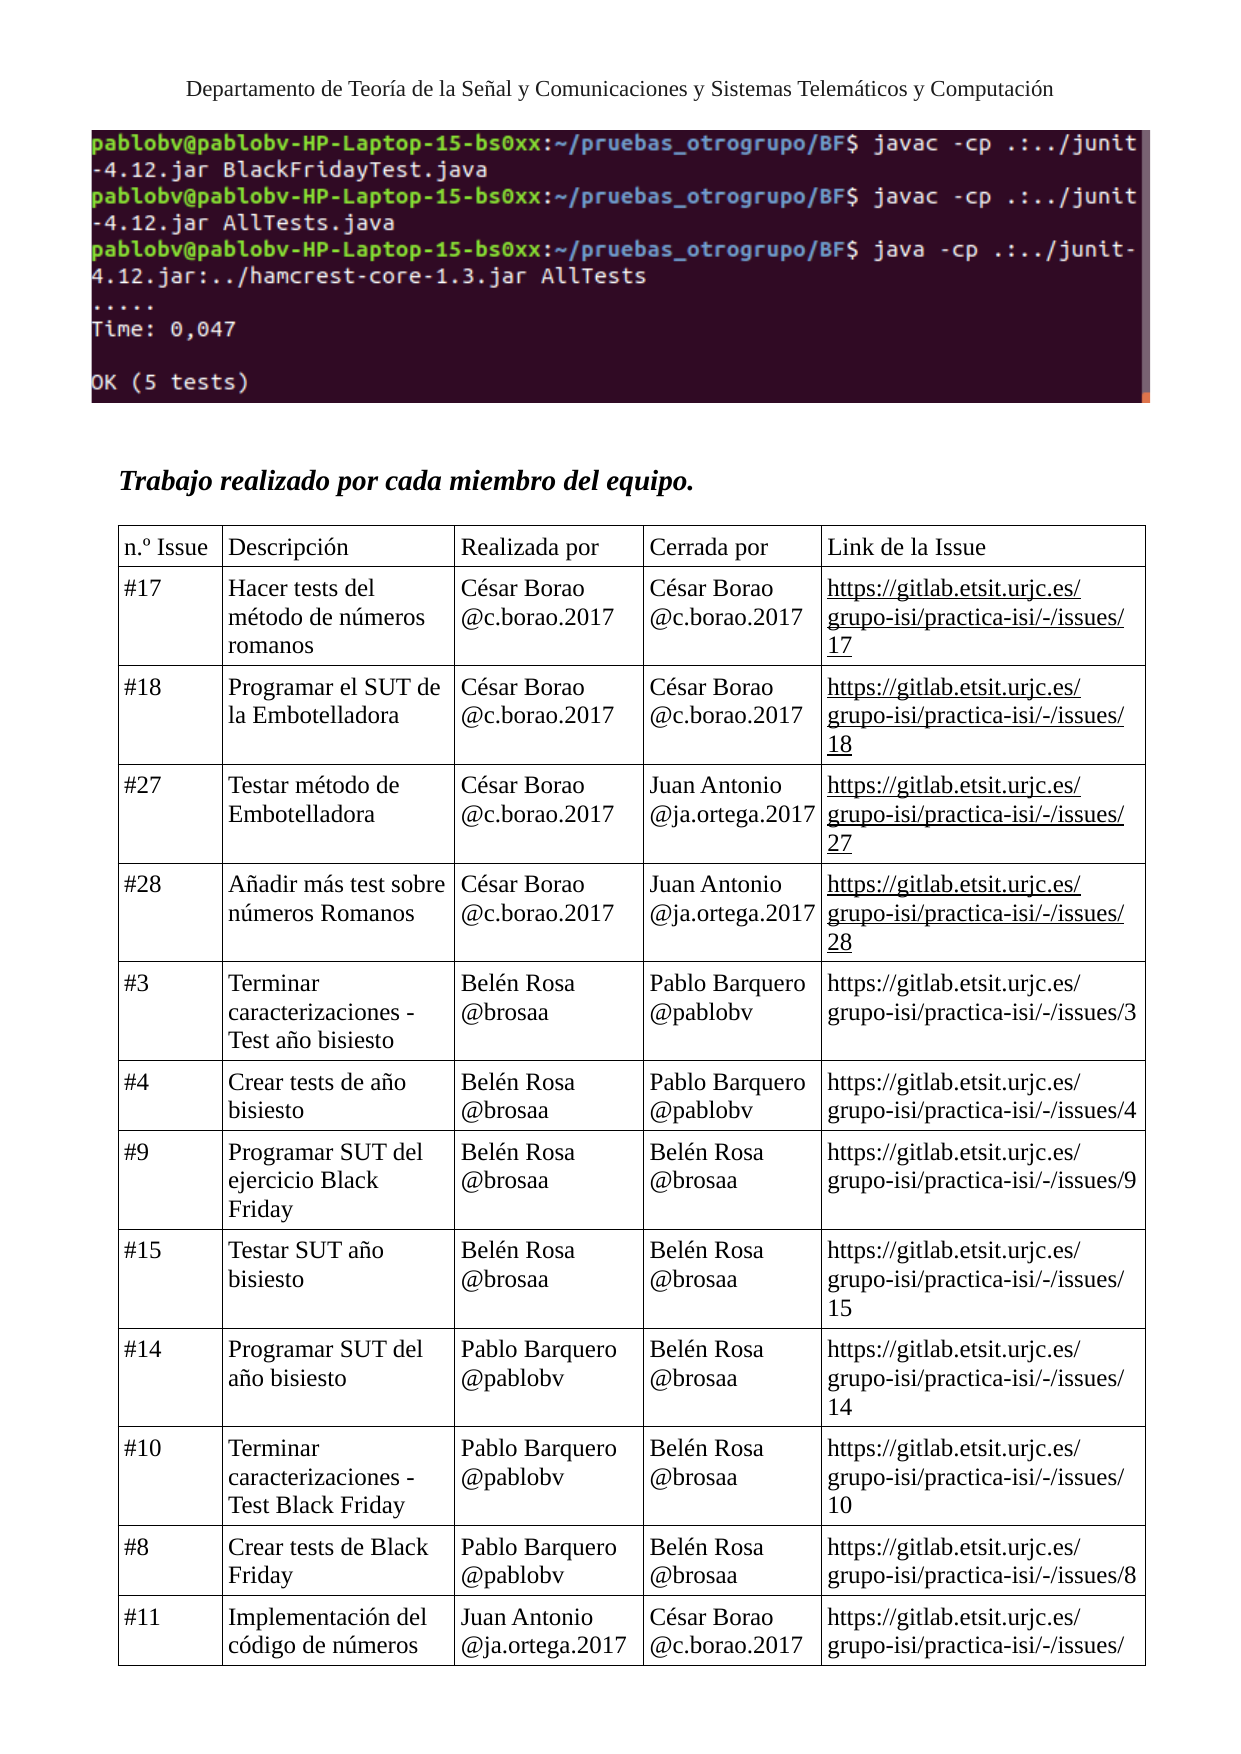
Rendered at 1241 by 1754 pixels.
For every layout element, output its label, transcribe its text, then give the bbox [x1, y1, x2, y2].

table_cell Belén Rosa @brosaa [455, 962, 643, 1060]
table_cell Programar SUT del ejercicio Black Friday [223, 1131, 454, 1229]
table_cell #28 [119, 864, 222, 961]
table_cell Belén Rosa @brosaa [644, 1427, 821, 1525]
table_cell #8 [119, 1526, 222, 1595]
table_cell #14 [119, 1329, 222, 1426]
table_cell https://gitlab.etsit.urjc.es/grupo-isi/practica-isi/-/issues/14 [822, 1329, 1145, 1426]
table_cell https://gitlab.etsit.urjc.es/grupo-isi/practica-isi/-/issues/17 [822, 567, 1145, 665]
table_header Cerrada por [644, 526, 821, 566]
table_cell Terminar caracterizaciones - Test año bisiesto [223, 962, 454, 1060]
table_cell Crear tests de Black Friday [223, 1526, 454, 1595]
table_cell https://gitlab.etsit.urjc.es/grupo-isi/practica-isi/-/issues/18 [822, 666, 1145, 764]
table_cell https://gitlab.etsit.urjc.es/grupo-isi/practica-isi/-/issues/3 [822, 962, 1145, 1060]
table_cell César Borao @c.borao.2017 [644, 1596, 821, 1665]
table_header Descripción [223, 526, 454, 566]
table_cell Programar SUT del año bisiesto [223, 1329, 454, 1426]
table_cell Belén Rosa @brosaa [644, 1131, 821, 1229]
table_cell Belén Rosa @brosaa [644, 1526, 821, 1595]
table_cell Implementación del código de números [223, 1596, 454, 1665]
table_cell Programar el SUT de la Embotelladora [223, 666, 454, 764]
table_cell Testar método de Embotelladora [223, 765, 454, 862]
table_cell Pablo Barquero @pablobv [455, 1329, 643, 1426]
table_cell https://gitlab.etsit.urjc.es/grupo-isi/practica-isi/-/issues/9 [822, 1131, 1145, 1229]
table_cell Pablo Barquero @pablobv [644, 1061, 821, 1130]
table_cell Belén Rosa @brosaa [644, 1230, 821, 1327]
table_header Link de la Issue [822, 526, 1145, 566]
table_cell Pablo Barquero @pablobv [455, 1427, 643, 1525]
table_cell Belén Rosa @brosaa [455, 1230, 643, 1327]
table_cell https://gitlab.etsit.urjc.es/grupo-isi/practica-isi/-/issues/4 [822, 1061, 1145, 1130]
table_cell #10 [119, 1427, 222, 1525]
table_cell Terminar caracterizaciones - Test Black Friday [223, 1427, 454, 1525]
table_cell César Borao @c.borao.2017 [644, 567, 821, 665]
table_cell César Borao @c.borao.2017 [455, 567, 643, 665]
table_cell #3 [119, 962, 222, 1060]
table_cell Juan Antonio @ja.ortega.2017 [455, 1596, 643, 1665]
table_cell Pablo Barquero @pablobv [455, 1526, 643, 1595]
text Trabajo realizado por cada miembro del equipo. [118, 463, 1122, 496]
table_cell https://gitlab.etsit.urjc.es/grupo-isi/practica-isi/-/issues/10 [822, 1427, 1145, 1525]
table_header n.º Issue [119, 526, 222, 566]
table_cell César Borao @c.borao.2017 [455, 666, 643, 764]
table_cell #27 [119, 765, 222, 862]
table_cell César Borao @c.borao.2017 [455, 864, 643, 961]
table_cell #17 [119, 567, 222, 665]
table_cell Crear tests de año bisiesto [223, 1061, 454, 1130]
table_cell César Borao @c.borao.2017 [455, 765, 643, 862]
table_cell Belén Rosa @brosaa [644, 1329, 821, 1426]
table_cell Añadir más test sobre números Romanos [223, 864, 454, 961]
table_cell Pablo Barquero @pablobv [644, 962, 821, 1060]
picture [91, 130, 1151, 403]
table_cell https://gitlab.etsit.urjc.es/grupo-isi/practica-isi/-/issues/28 [822, 864, 1145, 961]
table_cell Hacer tests del método de números romanos [223, 567, 454, 665]
table_cell Belén Rosa @brosaa [455, 1061, 643, 1130]
table_cell #9 [119, 1131, 222, 1229]
table_header Realizada por [455, 526, 643, 566]
table_cell #15 [119, 1230, 222, 1327]
table_cell https://gitlab.etsit.urjc.es/grupo-isi/practica-isi/-/issues/15 [822, 1230, 1145, 1327]
table_cell https://gitlab.etsit.urjc.es/grupo-isi/practica-isi/-/issues/ [822, 1596, 1145, 1665]
table_cell César Borao @c.borao.2017 [644, 666, 821, 764]
table_cell #4 [119, 1061, 222, 1130]
table_cell Juan Antonio @ja.ortega.2017 [644, 864, 821, 961]
table_cell Belén Rosa @brosaa [455, 1131, 643, 1229]
table_cell Testar SUT año bisiesto [223, 1230, 454, 1327]
table_cell #18 [119, 666, 222, 764]
table_cell https://gitlab.etsit.urjc.es/grupo-isi/practica-isi/-/issues/8 [822, 1526, 1145, 1595]
table_cell #11 [119, 1596, 222, 1665]
table_cell https://gitlab.etsit.urjc.es/grupo-isi/practica-isi/-/issues/27 [822, 765, 1145, 862]
table_cell Juan Antonio @ja.ortega.2017 [644, 765, 821, 862]
